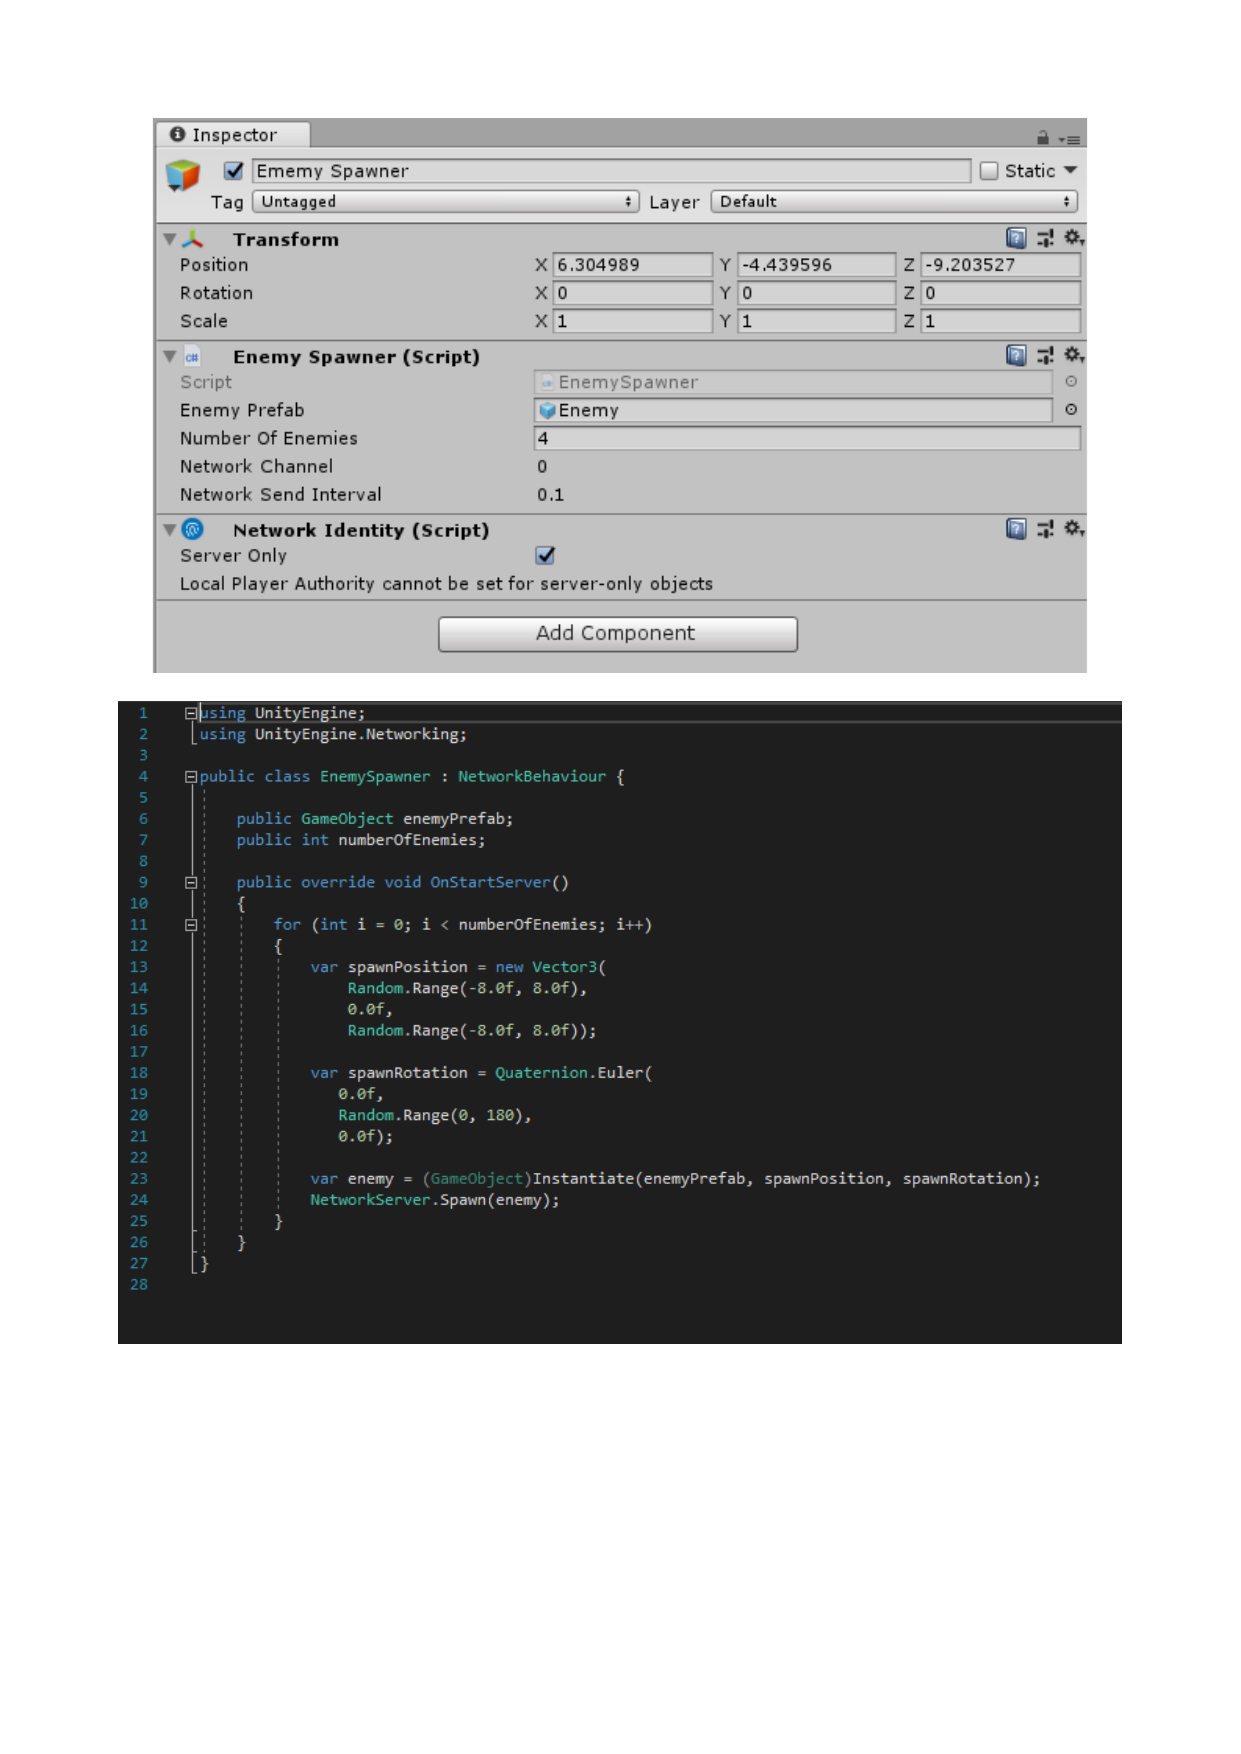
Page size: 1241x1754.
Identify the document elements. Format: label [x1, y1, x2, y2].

picture [152, 118, 1088, 673]
picture [118, 701, 1122, 1344]
